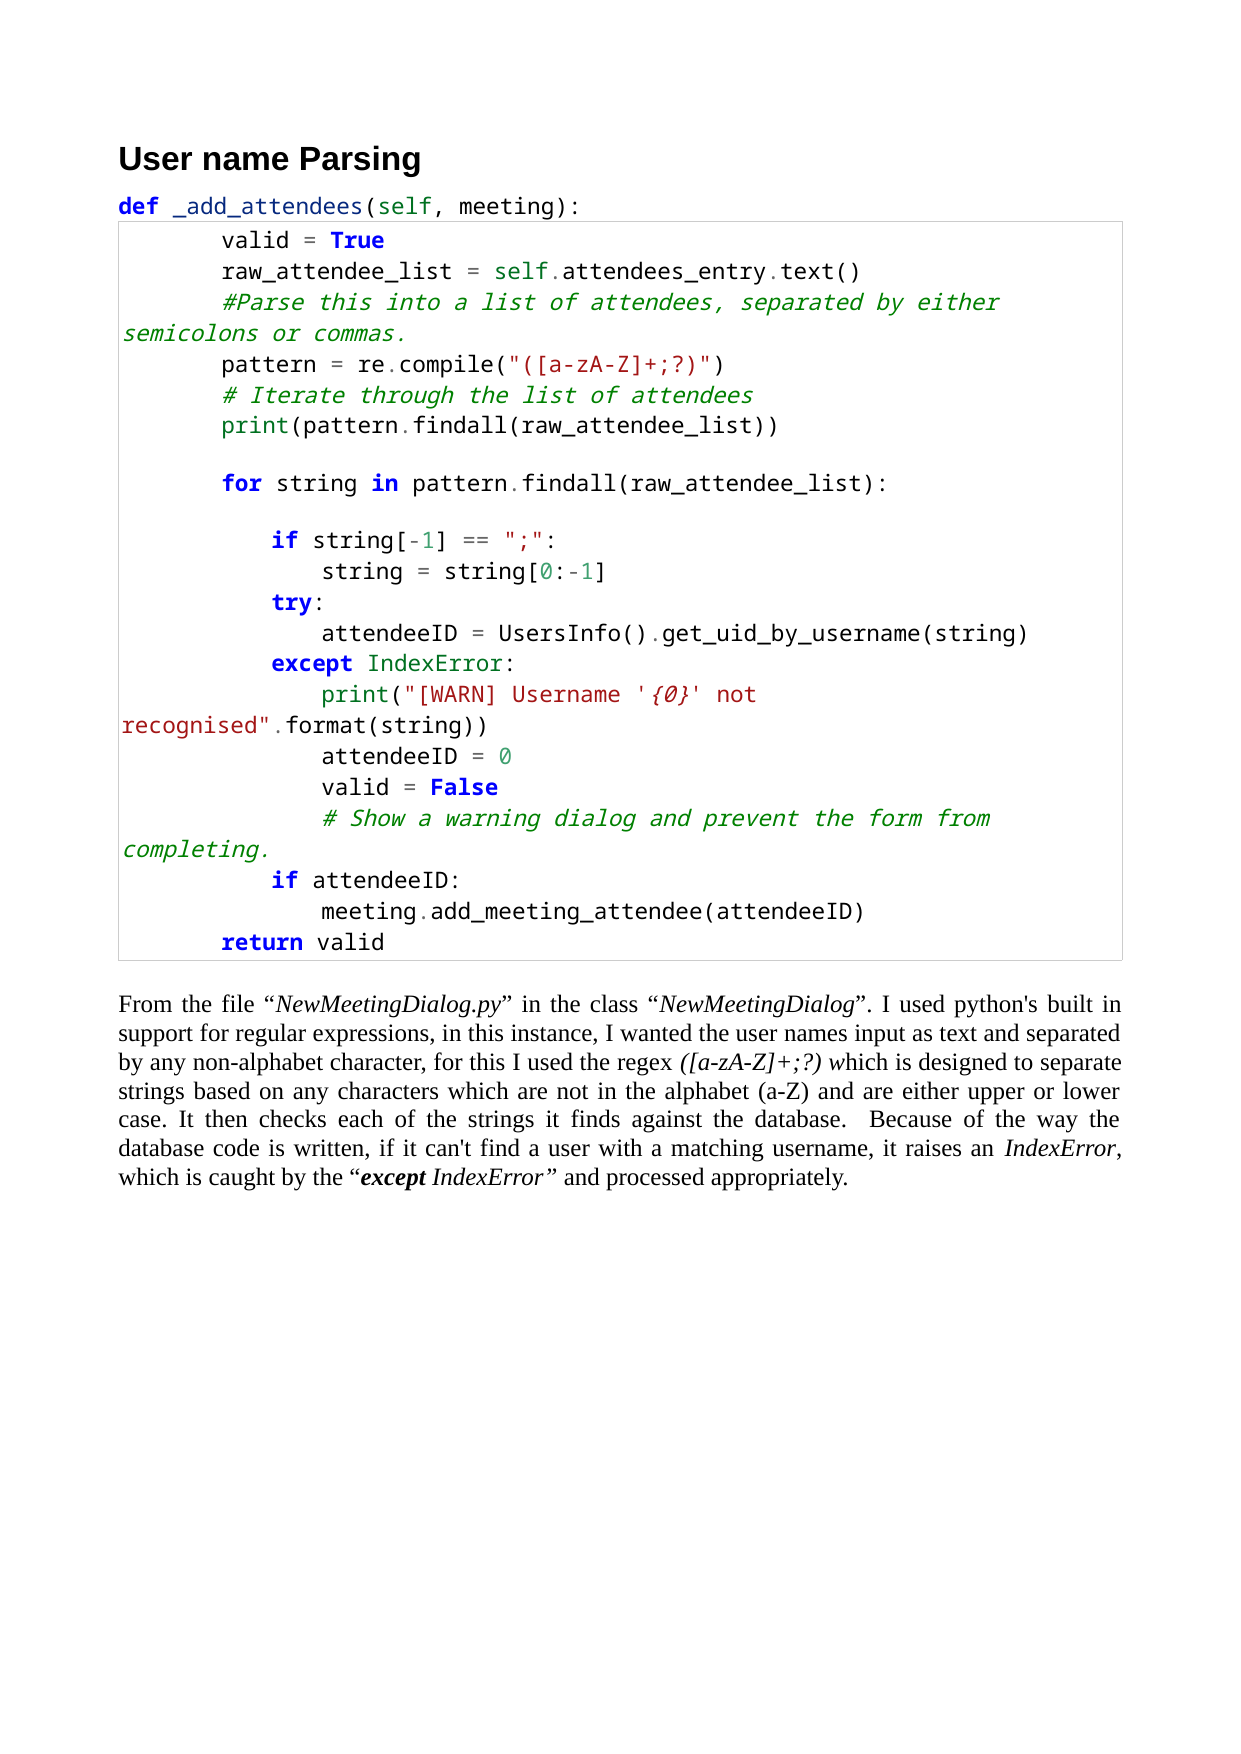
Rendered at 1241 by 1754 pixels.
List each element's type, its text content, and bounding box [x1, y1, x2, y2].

text From the file “NewMeetingDialog.py” in the class “NewMeetingDialog”. I used python's built in support for regular expressions, in this instance, I wanted the user names input as text and separated by any non-alphabet character, for this I used the regex ([a-zA-Z]+;?) which is designed to separate strings based on any characters which are not in the alphabet (a-Z) and are either upper or lower case. It then checks each of the strings it finds against the database. Because of the way the database code is written, if it can't find a user with a matching username, it raises an IndexError, which is caught by the “except IndexError” and processed appropriately. [118, 989, 1122, 1191]
text # Show a warning dialog and prevent the form from completing. [119, 799, 1122, 861]
text string = string[0:-1] [119, 552, 1122, 583]
text # Iterate through the list of attendees [119, 376, 1122, 407]
text print(pattern.findall(raw_attendee_list)) [119, 407, 1122, 441]
text def _add_attendees(self, meeting): [118, 190, 1122, 221]
text except IndexError: [119, 644, 1122, 676]
text if attendeeID: [119, 861, 1122, 892]
text attendeeID = UsersInfo().get_uid_by_username(string) [119, 614, 1122, 644]
text try: [119, 583, 1122, 614]
text return valid [119, 923, 1122, 960]
text meeting.add_meeting_attendee(attendeeID) [119, 892, 1122, 923]
text pattern = re.compile("([a-zA-Z]+;?)") [119, 345, 1122, 376]
subtitle User name Parsing [118, 139, 1122, 178]
text raw_attendee_list = self.attendees_entry.text() [119, 252, 1122, 283]
text print("[WARN] Username '{0}' not recognised".format(string)) [119, 676, 1122, 737]
text valid = False [119, 768, 1122, 799]
text #Parse this into a list of attendees, separated by either semicolons or commas. [119, 283, 1122, 345]
text if string[-1] == ";": [119, 521, 1122, 552]
text attendeeID = 0 [119, 737, 1122, 768]
text for string in pattern.findall(raw_attendee_list): [119, 464, 1122, 498]
text valid = True [119, 222, 1122, 252]
